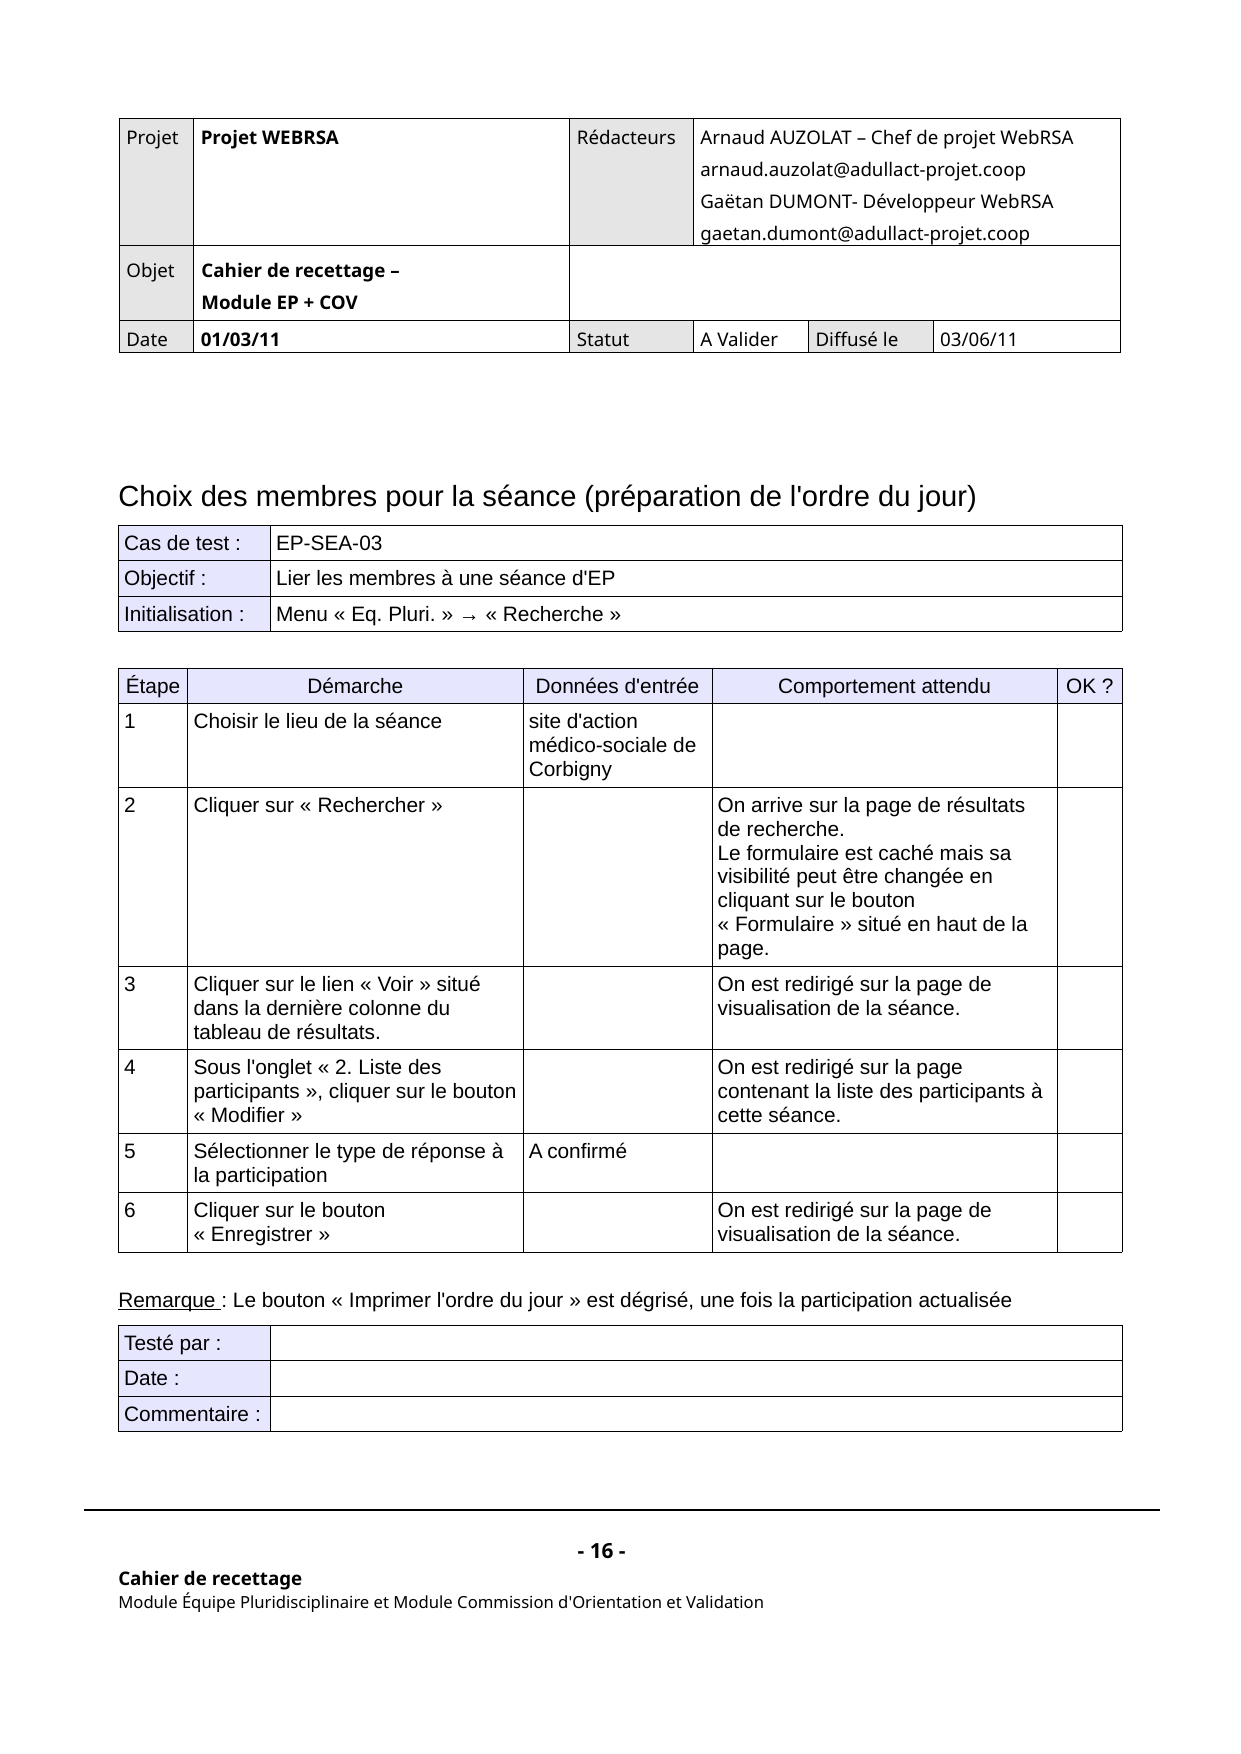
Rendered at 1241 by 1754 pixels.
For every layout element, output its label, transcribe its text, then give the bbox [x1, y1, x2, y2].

table_cell On est redirigé sur la page contenant la liste des participants à cette séance. [713, 1050, 1057, 1133]
table_cell Cliquer sur le lien « Voir » situé dans la dernière colonne du tableau de résultats. [188, 967, 523, 1049]
table_cell [524, 967, 712, 1049]
table_cell [271, 1397, 1122, 1431]
table_cell Initialisation : [119, 597, 270, 631]
table_header [271, 1326, 1122, 1360]
table_cell 1 [119, 704, 187, 787]
table_cell On est redirigé sur la page de visualisation de la séance. [713, 1193, 1057, 1252]
table_cell A confirmé [524, 1134, 712, 1192]
table_cell [1058, 967, 1122, 1049]
table_cell [1058, 704, 1122, 787]
table_cell On est redirigé sur la page de visualisation de la séance. [713, 967, 1057, 1049]
table_cell Sélectionner le type de réponse à la participation [188, 1134, 523, 1192]
table_cell [271, 1361, 1122, 1396]
table_cell Cliquer sur « Rechercher » [188, 788, 523, 966]
table_header EP-SEA-03 [271, 526, 1122, 560]
table_cell [1058, 1050, 1122, 1133]
table_cell Date : [119, 1361, 270, 1396]
table_cell Choisir le lieu de la séance [188, 704, 523, 787]
table_cell 6 [119, 1193, 187, 1252]
table_cell [524, 1193, 712, 1252]
text Remarque : Le bouton « Imprimer l'ordre du jour » est dégrisé, une fois la participation actualisée [118, 1288, 1122, 1312]
table_cell Sous l'onglet « 2. Liste des participants », cliquer sur le bouton « Modifier » [188, 1050, 523, 1133]
table_cell [524, 788, 712, 966]
table_cell Commentaire : [119, 1397, 270, 1431]
table_header OK ? [1058, 669, 1122, 703]
table_cell 4 [119, 1050, 187, 1133]
table_header Données d'entrée [524, 669, 712, 703]
table_cell site d'action médico-sociale de Corbigny [524, 704, 712, 787]
table_cell [524, 1050, 712, 1133]
table_header Testé par : [119, 1326, 270, 1360]
table_cell [713, 1134, 1057, 1192]
table_cell [1058, 788, 1122, 966]
table_cell [1058, 1134, 1122, 1192]
table_header Étape [119, 669, 187, 703]
subtitle Choix des membres pour la séance (préparation de l'ordre du jour) [118, 478, 1122, 512]
table_header Comportement attendu [713, 669, 1057, 703]
table_cell Objectif : [119, 561, 270, 596]
table_cell On arrive sur la page de résultats de recherche. Le formulaire est caché mais sa visibilité peut être changée en cliquant sur le bouton « Formulaire » situé en haut de la page. [713, 788, 1057, 966]
table_cell Menu « Eq. Pluri. » → « Recherche » [271, 597, 1122, 631]
table_header Démarche [188, 669, 523, 703]
table_cell [713, 704, 1057, 787]
table_cell 5 [119, 1134, 187, 1192]
table_cell Lier les membres à une séance d'EP [271, 561, 1122, 596]
table_header Cas de test : [119, 526, 270, 560]
table_cell Cliquer sur le bouton « Enregistrer » [188, 1193, 523, 1252]
table_cell 2 [119, 788, 187, 966]
table_cell 3 [119, 967, 187, 1049]
table_cell [1058, 1193, 1122, 1252]
